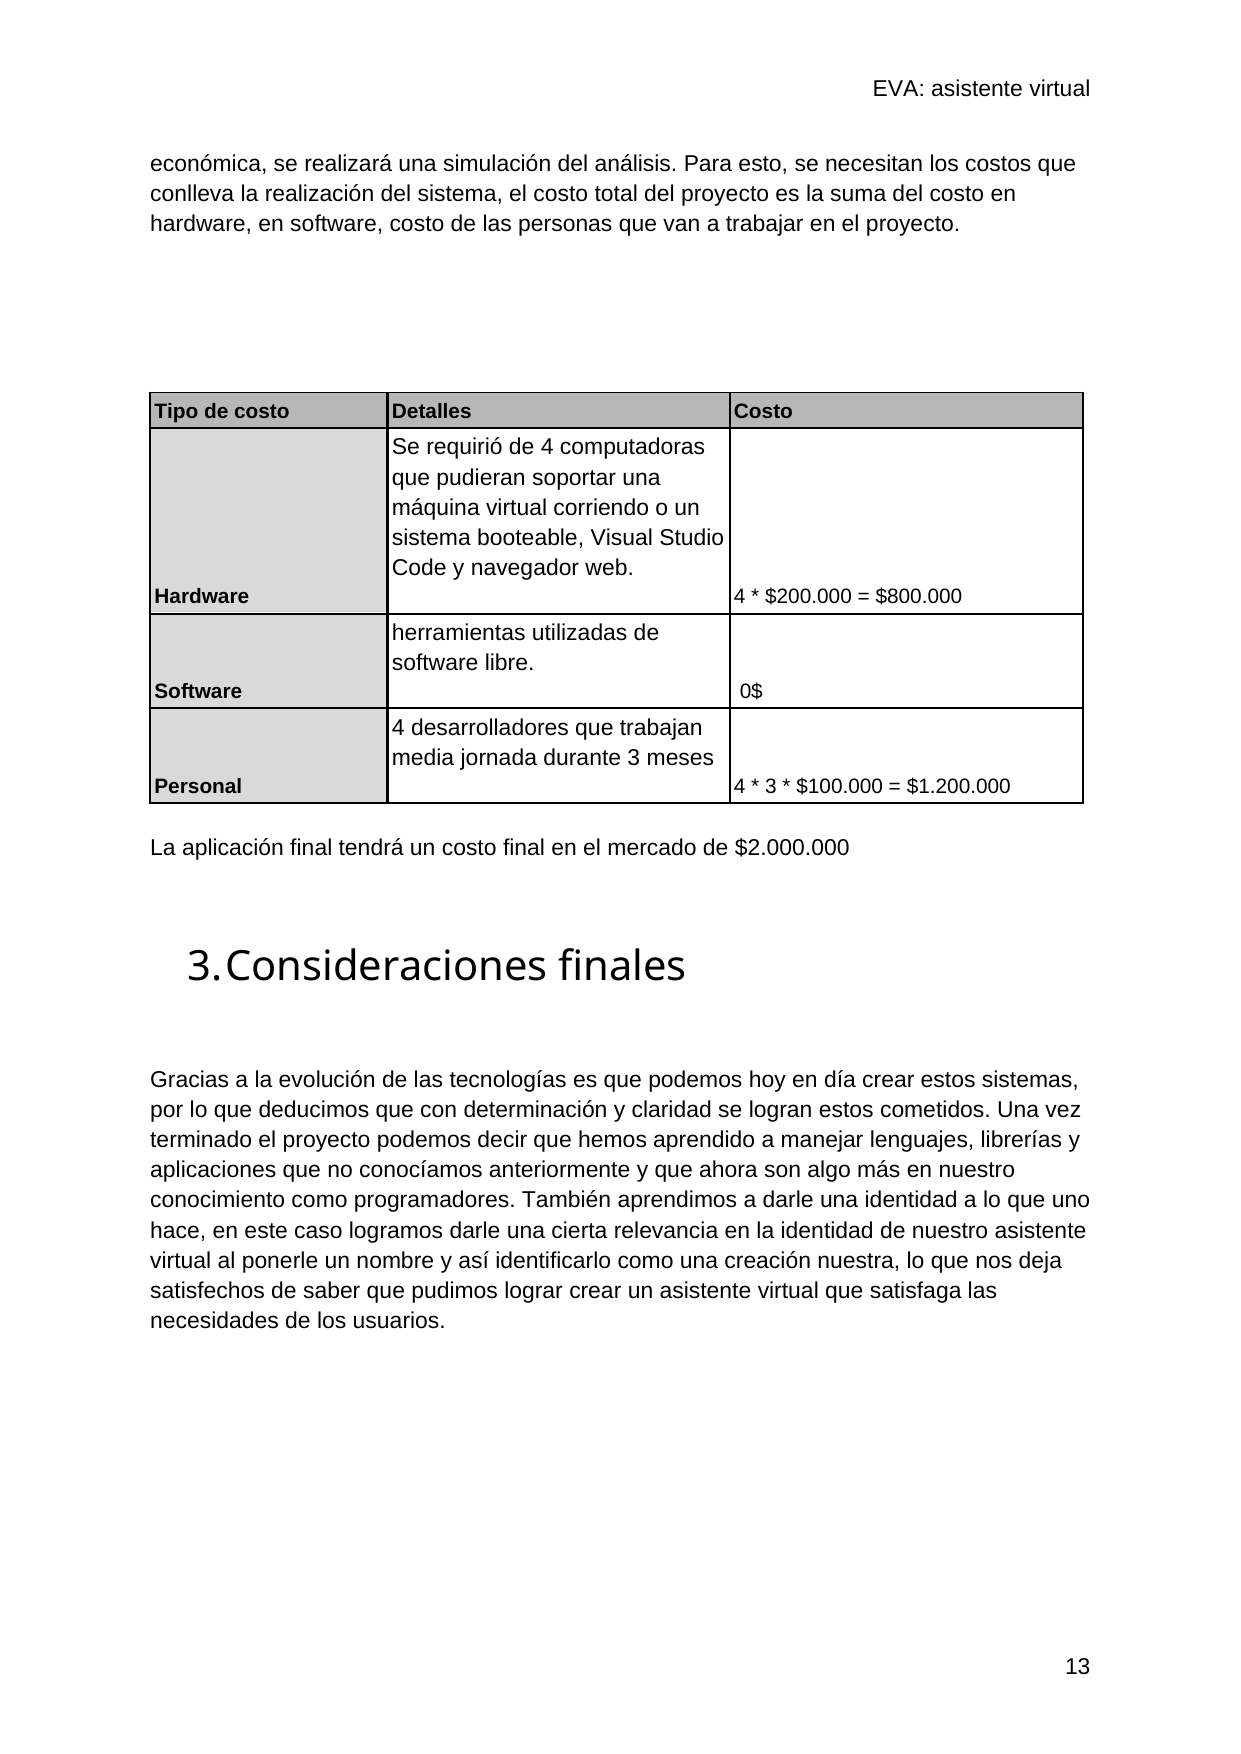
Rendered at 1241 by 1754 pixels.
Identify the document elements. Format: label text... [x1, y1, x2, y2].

text La aplicación final tendrá un costo final en el mercado de $2.000.000 [150, 834, 1090, 860]
text Gracias a la evolución de las tecnologías es que podemos hoy en día crear estos sistemas, por lo que deducimos que con determinación y claridad se logran estos cometidos. Una vez terminado el proyecto podemos decir que hemos aprendido a manejar lenguajes, librerías y aplicaciones que no conocíamos anteriormente y que ahora son algo más en nuestro conocimiento como programadores. También aprendimos a darle una identidad a lo que uno hace, en este caso logramos darle una cierta relevancia en la identidad de nuestro asistente virtual al ponerle un nombre y así identificarlo como una creación nuestra, lo que nos deja satisfechos de saber que pudimos lograr crear un asistente virtual que satisfaga las necesidades de los usuarios. [150, 1066, 1090, 1333]
table_cell Personal [151, 709, 386, 802]
table_header Tipo de costo [151, 393, 386, 427]
table_header Costo [731, 393, 1082, 427]
table_cell 0$ [731, 615, 1082, 707]
subtitle Consideraciones finales [187, 936, 1090, 993]
table_cell Se requirió de 4 computadoras que pudieran soportar una máquina virtual corriendo o un sistema booteable, Visual Studio Code y navegador web. [389, 429, 729, 612]
table_cell Hardware [151, 429, 386, 612]
table_cell 4 * 3 * $100.000 = $1.200.000 [731, 709, 1082, 802]
table_header Detalles [389, 393, 729, 427]
table_cell herramientas utilizadas de software libre. [389, 615, 729, 707]
text económica, se realizará una simulación del análisis. Para esto, se necesitan los costos que conlleva la realización del sistema, el costo total del proyecto es la suma del costo en hardware, en software, costo de las personas que van a trabajar en el proyecto. [150, 150, 1090, 237]
table_cell Software [151, 615, 386, 707]
table_cell 4 * $200.000 = $800.000 [731, 429, 1082, 612]
table_cell 4 desarrolladores que trabajan media jornada durante 3 meses [389, 709, 729, 802]
